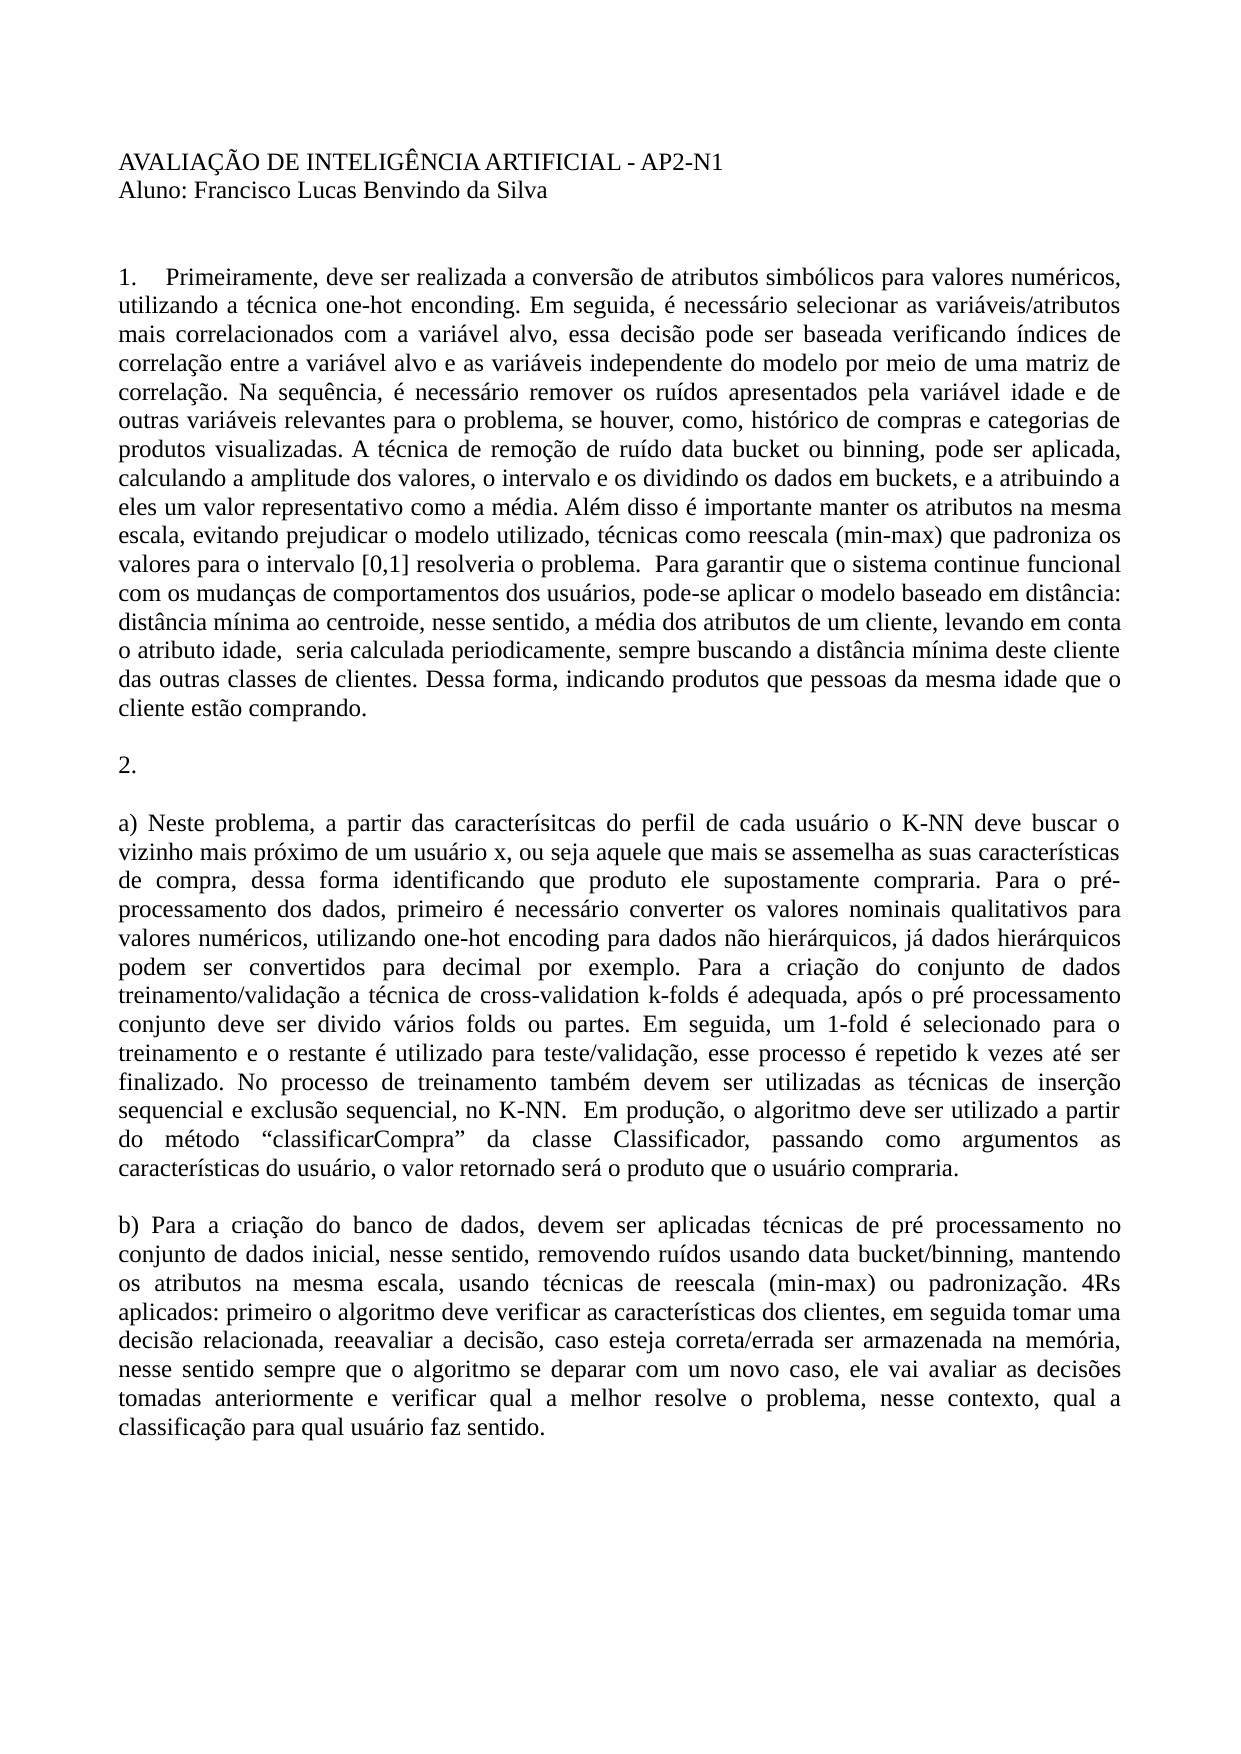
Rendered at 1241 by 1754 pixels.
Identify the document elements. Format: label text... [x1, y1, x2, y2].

text AVALIAÇÃO DE INTELIGÊNCIA ARTIFICIAL - AP2-N1 [118, 147, 1122, 176]
text a) Neste problema, a partir das caracterísitcas do perfil de cada usuário o K-NN deve buscar o vizinho mais próximo de um usuário x, ou seja aquele que mais se assemelha as suas características de compra, dessa forma identificando que produto ele supostamente compraria. Para o pré-processamento dos dados, primeiro é necessário converter os valores nominais qualitativos para valores numéricos, utilizando one-hot encoding para dados não hierárquicos, já dados hierárquicos podem ser convertidos para decimal por exemplo. Para a criação do conjunto de dados treinamento/validação a técnica de cross-validation k-folds é adequada, após o pré processamento conjunto deve ser divido vários folds ou partes. Em seguida, um 1-fold é selecionado para o treinamento e o restante é utilizado para teste/validação, esse processo é repetido k vezes até ser finalizado. No processo de treinamento também devem ser utilizadas as técnicas de inserção sequencial e exclusão sequencial, no K-NN. Em produção, o algoritmo deve ser utilizado a partir do método “classificarCompra” da classe Classificador, passando como argumentos as características do usuário, o valor retornado será o produto que o usuário compraria. [118, 808, 1122, 1182]
text b) Para a criação do banco de dados, devem ser aplicadas técnicas de pré processamento no conjunto de dados inicial, nesse sentido, removendo ruídos usando data bucket/binning, mantendo os atributos na mesma escala, usando técnicas de reescala (min-max) ou padronização. 4Rs aplicados: primeiro o algoritmo deve verificar as características dos clientes, em seguida tomar uma decisão relacionada, reeavaliar a decisão, caso esteja correta/errada ser armazenada na memória, nesse sentido sempre que o algoritmo se deparar com um novo caso, ele vai avaliar as decisões tomadas anteriormente e verificar qual a melhor resolve o problema, nesse contexto, qual a classificação para qual usuário faz sentido. [118, 1211, 1122, 1441]
text 1. Primeiramente, deve ser realizada a conversão de atributos simbólicos para valores numéricos, utilizando a técnica one-hot enconding. Em seguida, é necessário selecionar as variáveis/atributos mais correlacionados com a variável alvo, essa decisão pode ser baseada verificando índices de correlação entre a variável alvo e as variáveis independente do modelo por meio de uma matriz de correlação. Na sequência, é necessário remover os ruídos apresentados pela variável idade e de outras variáveis relevantes para o problema, se houver, como, histórico de compras e categorias de produtos visualizadas. A técnica de remoção de ruído data bucket ou binning, pode ser aplicada, calculando a amplitude dos valores, o intervalo e os dividindo os dados em buckets, e a atribuindo a eles um valor representativo como a média. Além disso é importante manter os atributos na mesma escala, evitando prejudicar o modelo utilizado, técnicas como reescala (min-max) que padroniza os valores para o intervalo [0,1] resolveria o problema. Para garantir que o sistema continue funcional com os mudanças de comportamentos dos usuários, pode-se aplicar o modelo baseado em distância: distância mínima ao centroide, nesse sentido, a média dos atributos de um cliente, levando em conta o atributo idade, seria calculada periodicamente, sempre buscando a distância mínima deste cliente das outras classes de clientes. Dessa forma, indicando produtos que pessoas da mesma idade que o cliente estão comprando. [118, 262, 1122, 722]
text Aluno: Francisco Lucas Benvindo da Silva [118, 176, 1122, 204]
text 2. [118, 751, 1122, 779]
